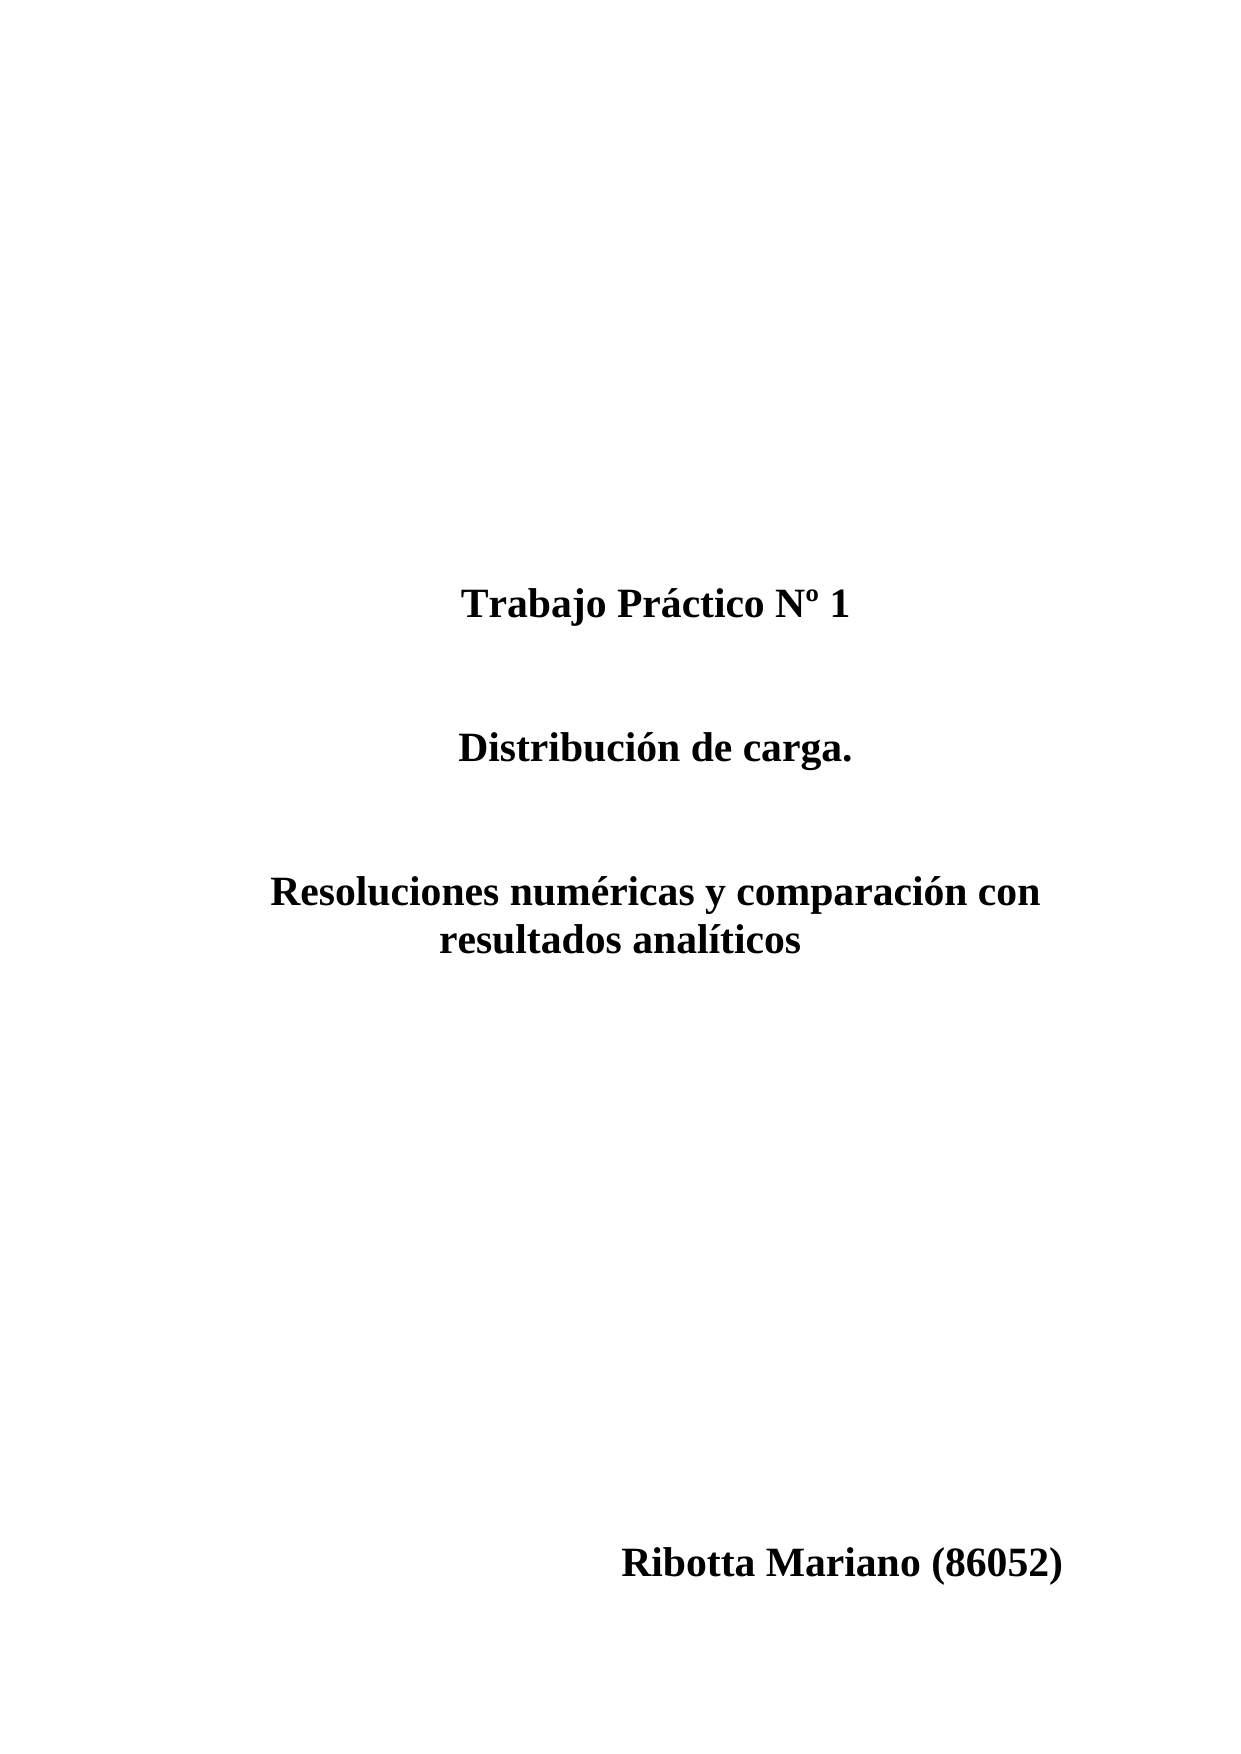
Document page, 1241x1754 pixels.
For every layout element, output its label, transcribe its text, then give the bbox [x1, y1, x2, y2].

text Resoluciones numéricas y comparación con resultados analíticos [177, 866, 1063, 962]
text Distribución de carga. [177, 723, 1063, 771]
text Ribotta Mariano (86052) [177, 1537, 1063, 1585]
text Trabajo Práctico Nº 1 [177, 579, 1063, 627]
